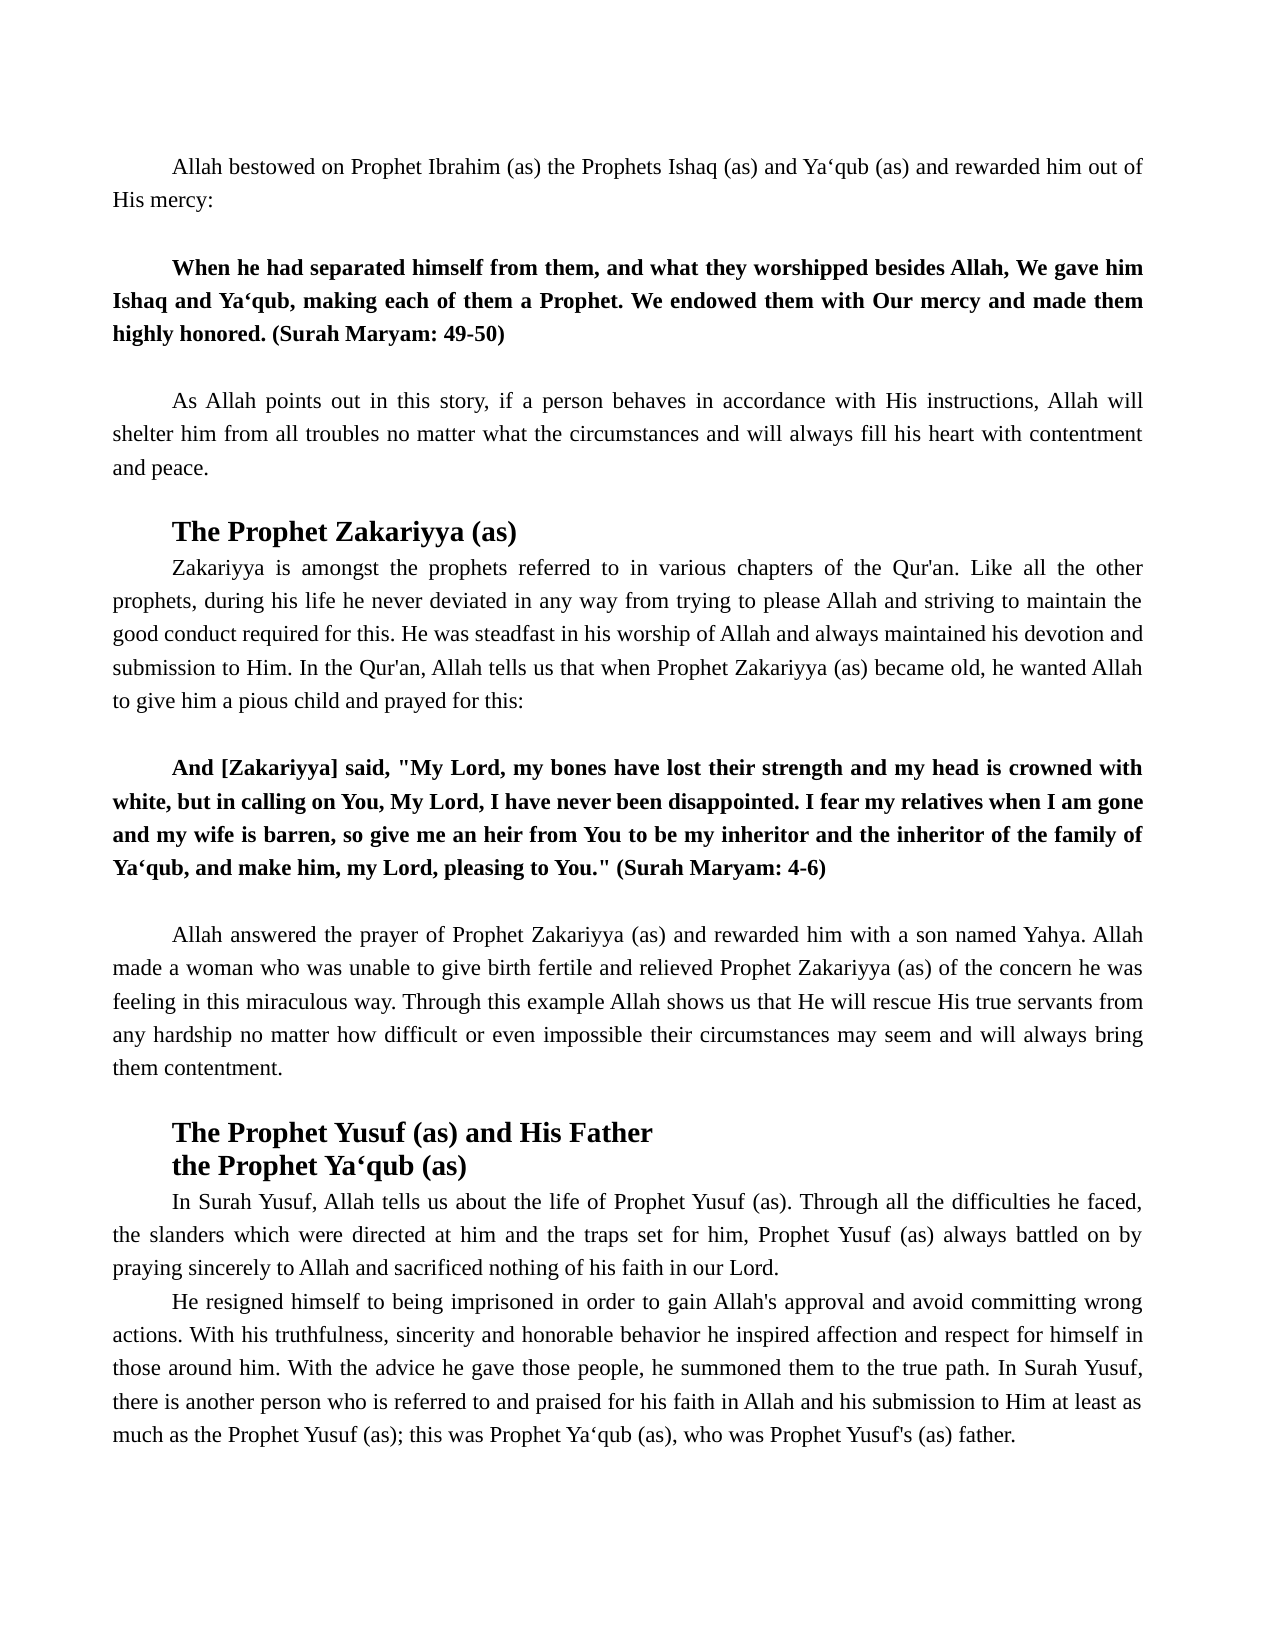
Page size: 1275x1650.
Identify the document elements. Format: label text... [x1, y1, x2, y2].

text When he had separated himself from them, and what they worshipped besides Allah, We gave him Ishaq and Ya‘qub, making each of them a Prophet. We endowed them with Our mercy and made them highly honored. (Surah Maryam: 49-50) [112, 248, 1145, 348]
text The Prophet Yusuf (as) and His Father [112, 1116, 1145, 1149]
text Allah answered the prayer of Prophet Zakariyya (as) and rewarded him with a son named Yahya. Allah made a woman who was unable to give birth fertile and relieved Prophet Zakariyya (as) of the concern he was feeling in this miraculous way. Through this example Allah shows us that He will rescue His true servants from any hardship no matter how difficult or even impossible their circumstances may seem and will always bring them contentment. [112, 916, 1145, 1082]
text Zakariyya is amongst the prophets referred to in various chapters of the Qur'an. Like all the other prophets, during his life he never deviated in any way from trying to please Allah and striving to maintain the good conduct required for this. He was steadfast in his worship of Allah and always maintained his devotion and submission to Him. In the Qur'an, Allah tells us that when Prophet Zakariyya (as) became old, he wanted Allah to give him a pious child and prayed for this: [112, 548, 1145, 715]
text The Prophet Zakariyya (as) [112, 515, 1145, 548]
text the Prophet Ya‘qub (as) [112, 1149, 1145, 1182]
text Allah bestowed on Prophet Ibrahim (as) the Prophets Ishaq (as) and Ya‘qub (as) and rewarded him out of His mercy: [112, 148, 1145, 214]
text And [Zakariyya] said, "My Lord, my bones have lost their strength and my head is crowned with white, but in calling on You, My Lord, I have never been disappointed. I fear my relatives when I am gone and my wife is barren, so give me an heir from You to be my inheritor and the inheritor of the family of Ya‘qub, and make him, my Lord, pleasing to You." (Surah Maryam: 4-6) [112, 749, 1145, 882]
text As Allah points out in this story, if a person behaves in accordance with His instructions, Allah will shelter him from all troubles no matter what the circumstances and will always fill his heart with contentment and peace. [112, 382, 1145, 482]
text In Surah Yusuf, Allah tells us about the life of Prophet Yusuf (as). Through all the difficulties he faced, the slanders which were directed at him and the traps set for him, Prophet Yusuf (as) always battled on by praying sincerely to Allah and sacrificed nothing of his faith in our Lord. [112, 1182, 1145, 1282]
text He resigned himself to being imprisoned in order to gain Allah's approval and avoid committing wrong actions. With his truthfulness, sincerity and honorable behavior he inspired affection and respect for himself in those around him. With the advice he gave those people, he summoned them to the true path. In Surah Yusuf, there is another person who is referred to and praised for his faith in Allah and his submission to Him at least as much as the Prophet Yusuf (as); this was Prophet Ya‘qub (as), who was Prophet Yusuf's (as) father. [112, 1282, 1145, 1449]
